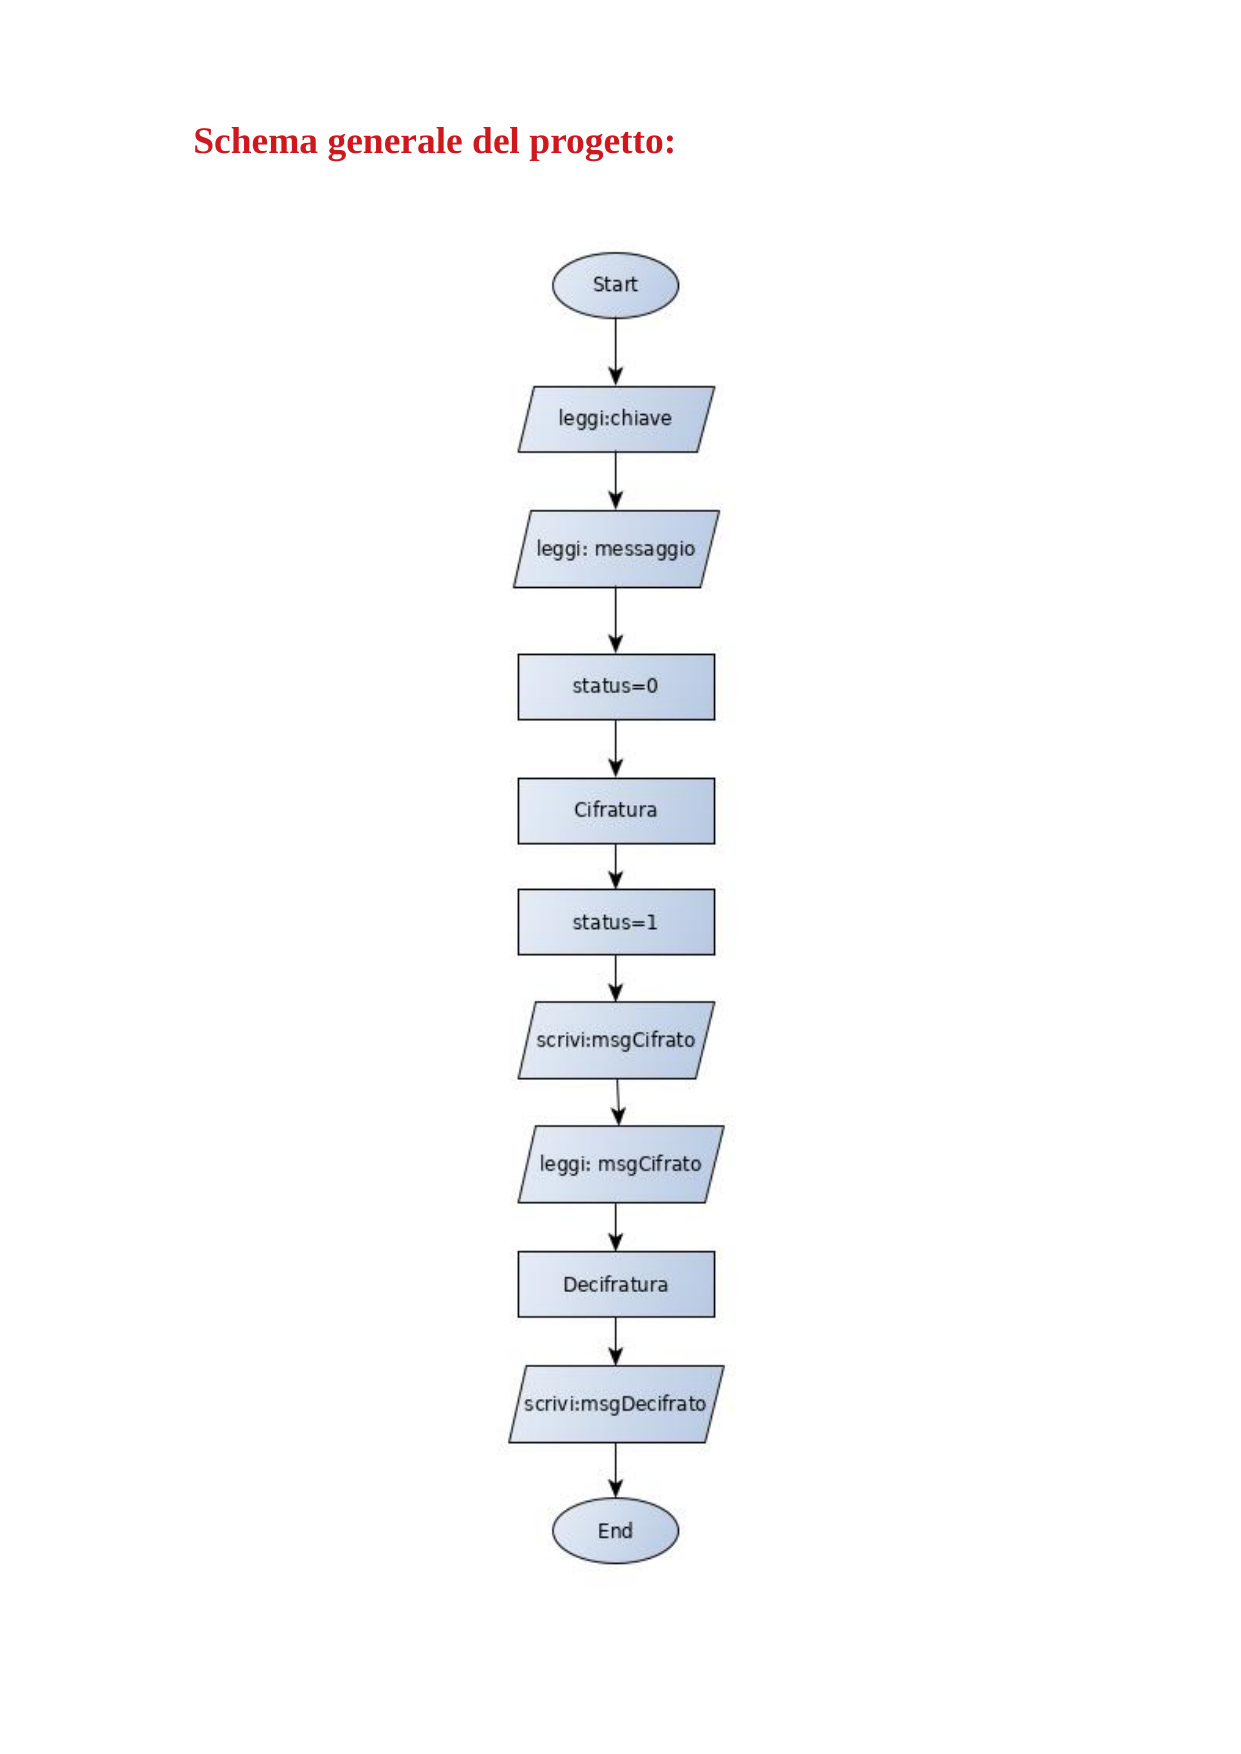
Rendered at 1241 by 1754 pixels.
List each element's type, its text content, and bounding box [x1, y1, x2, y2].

text Schema generale del progetto: [193, 118, 1122, 161]
